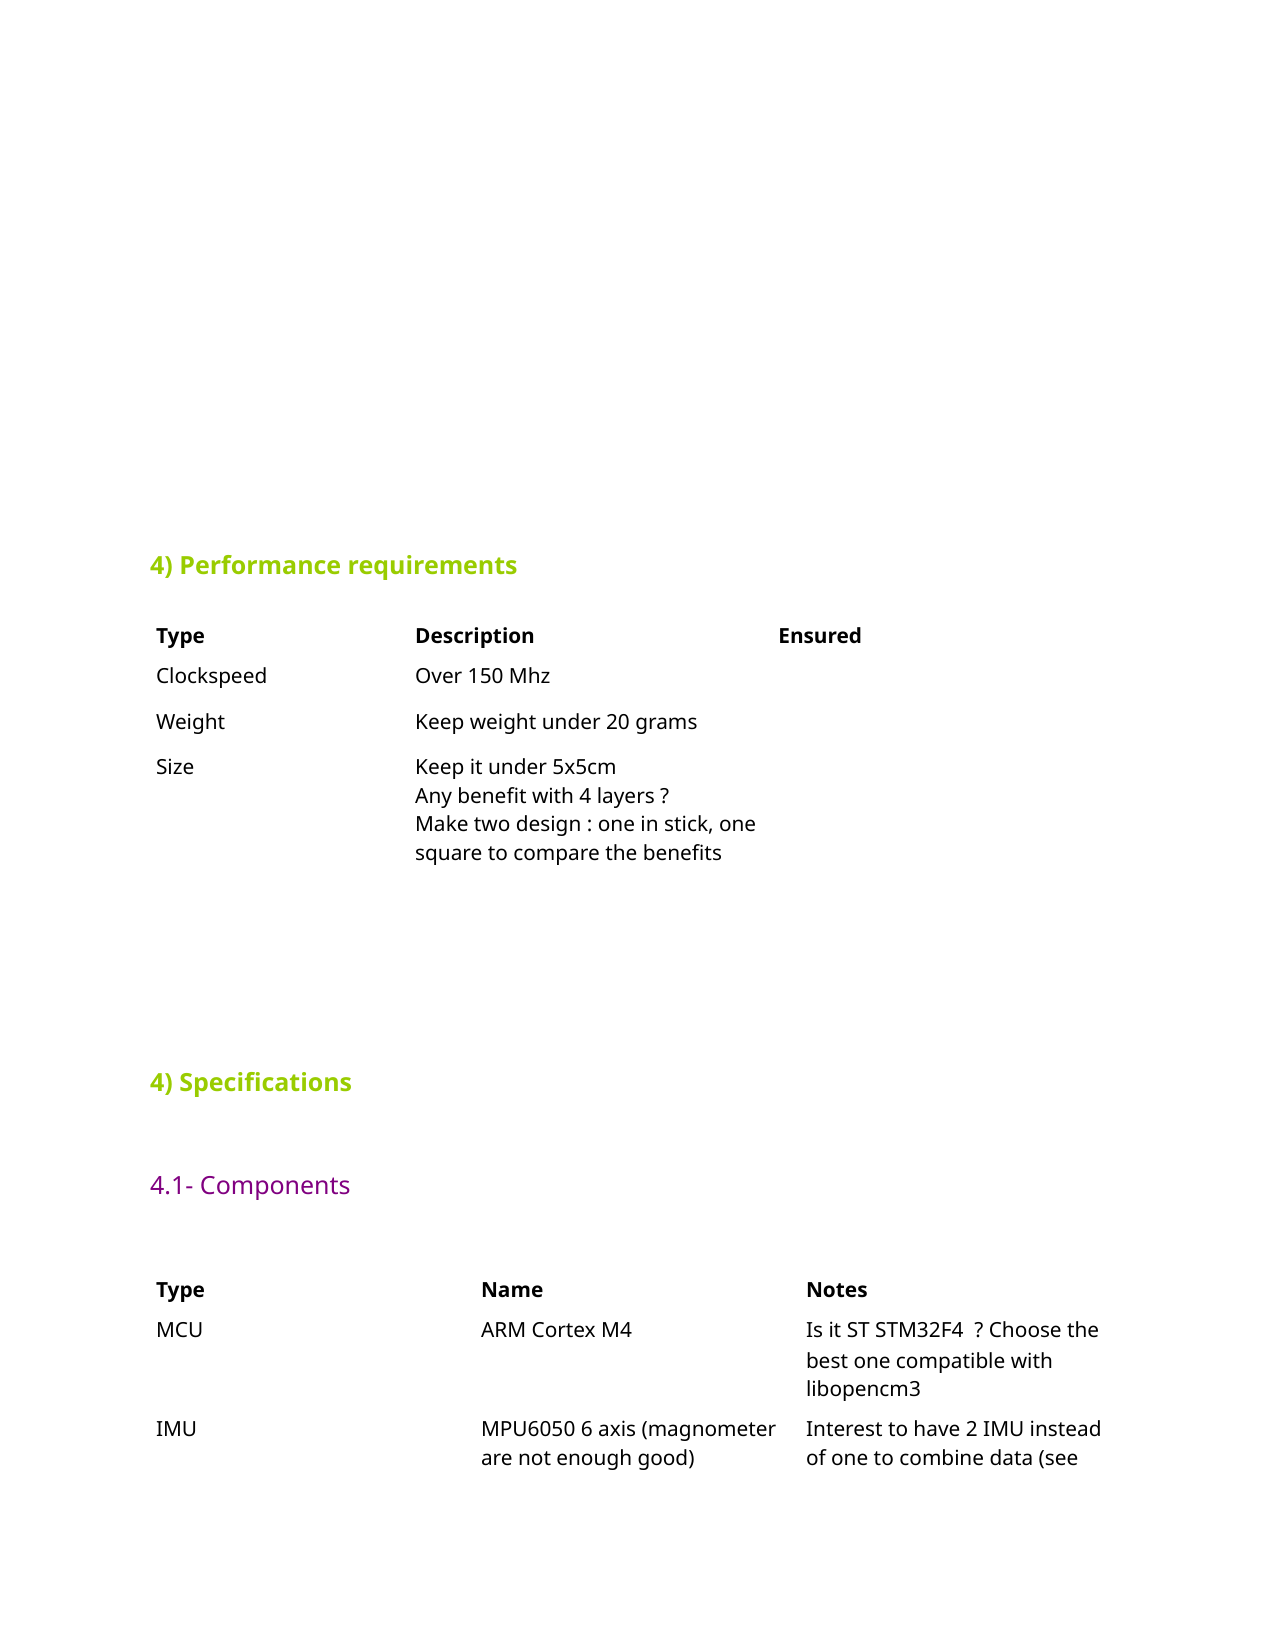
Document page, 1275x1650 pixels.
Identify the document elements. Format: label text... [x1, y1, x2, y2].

table_cell MPU6050 6 axis (magnometer are not enough good) [475, 1409, 800, 1477]
table_cell ﻿Is it ST STM32F4 ? Choose the best one compatible with libopencm3 [800, 1309, 1125, 1408]
table_cell Keep it under 5x5cm Any benefit with 4 layers ? Make two design : one in stick, one square to compare the benefits [409, 747, 772, 872]
table_header Type [150, 616, 409, 656]
table_cell Size [150, 747, 409, 872]
table_cell [772, 747, 1125, 872]
table_header Ensured [772, 616, 1125, 656]
table_header Type [150, 1270, 475, 1309]
table_cell [409, 872, 772, 917]
text 4.1- Components [150, 1167, 1125, 1235]
table_cell MCU [150, 1309, 475, 1408]
text 4) Performance requirements [150, 548, 1125, 616]
table_cell [772, 701, 1125, 747]
table_cell [783, 150, 1125, 196]
table_cell [772, 656, 1125, 701]
table_cell [150, 918, 409, 963]
text 4) Specifications [150, 1031, 1125, 1133]
table_cell [409, 918, 772, 963]
table_cell IMU [150, 1409, 475, 1477]
table_cell Interest to have 2 IMU instead of one to combine data (see [800, 1409, 1125, 1477]
table_cell ARM Cortex M4 [475, 1309, 800, 1408]
table_header Name [475, 1270, 800, 1309]
table_cell [772, 872, 1125, 917]
table_header Notes [800, 1270, 1125, 1309]
table_cell [150, 196, 431, 241]
table_cell Keep weight under 20 grams [409, 701, 772, 747]
table_cell [772, 918, 1125, 963]
table_cell Over 150 Mhz [409, 656, 772, 701]
table_cell [431, 196, 783, 241]
table_cell Weight [150, 701, 409, 747]
table_cell [150, 872, 409, 917]
table_header Description [409, 616, 772, 656]
table_cell Clockspeed [150, 656, 409, 701]
table_cell [431, 150, 783, 196]
table_cell [150, 150, 431, 196]
table_cell [783, 196, 1125, 241]
